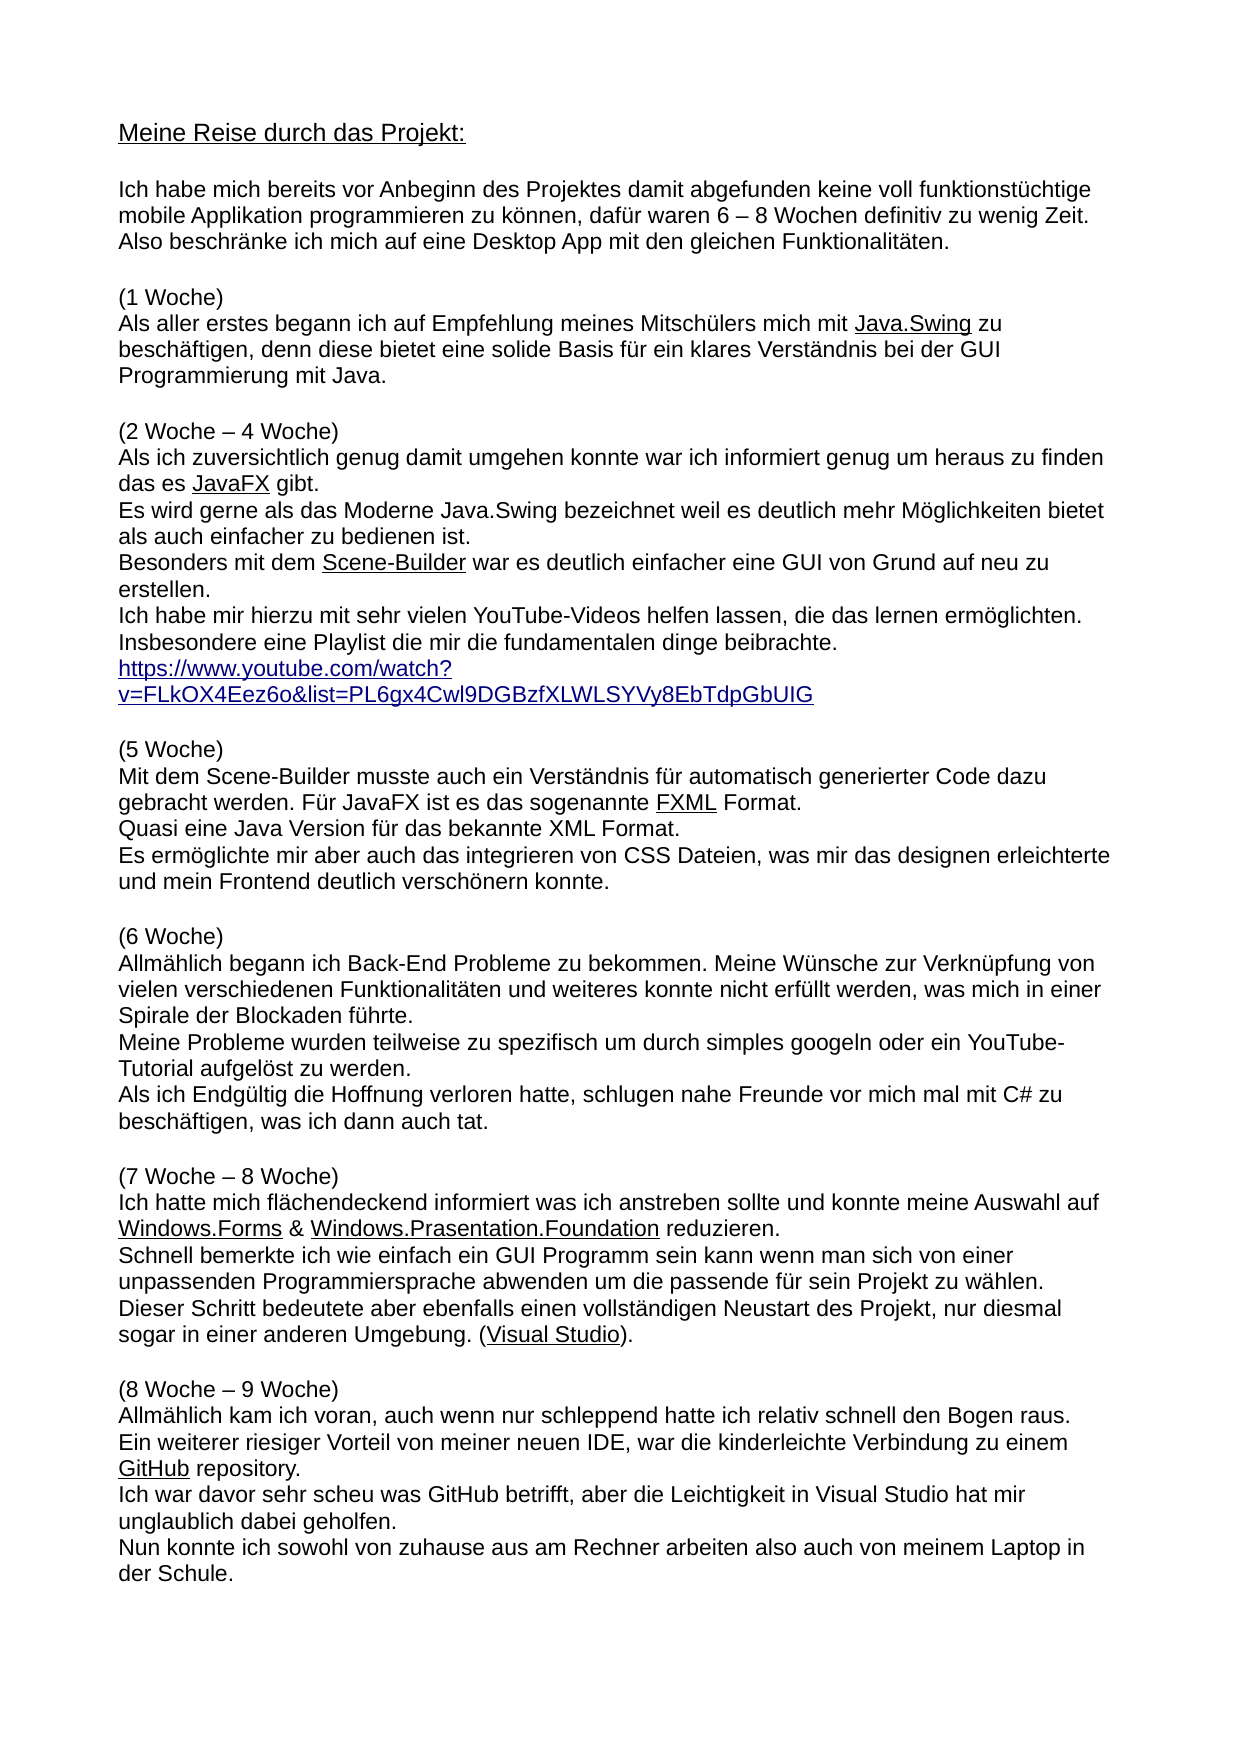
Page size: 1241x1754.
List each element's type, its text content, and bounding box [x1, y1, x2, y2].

text Meine Reise durch das Projekt: [118, 118, 1122, 147]
text (8 Woche – 9 Woche) [118, 1376, 1122, 1402]
text Es ermöglichte mir aber auch das integrieren von CSS Dateien, was mir das designen erleichterte und mein Frontend deutlich verschönern konnte. [118, 842, 1122, 894]
text Nun konnte ich sowohl von zuhause aus am Rechner arbeiten also auch von meinem Laptop in der Schule. [118, 1534, 1122, 1587]
text Als ich zuversichtlich genug damit umgehen konnte war ich informiert genug um heraus zu finden das es JavaFX gibt. [118, 444, 1122, 497]
text (2 Woche – 4 Woche) [118, 418, 1122, 444]
text Allmählich kam ich voran, auch wenn nur schleppend hatte ich relativ schnell den Bogen raus. [118, 1402, 1122, 1429]
text Es wird gerne als das Moderne Java.Swing bezeichnet weil es deutlich mehr Möglichkeiten bietet als auch einfacher zu bedienen ist. Besonders mit dem Scene-Builder war es deutlich einfacher eine GUI von Grund auf neu zu erstellen. [118, 497, 1122, 602]
text Ich habe mir hierzu mit sehr vielen YouTube-Videos helfen lassen, die das lernen ermöglichten. [118, 602, 1122, 628]
text (1 Woche) [118, 283, 1122, 310]
text Ich war davor sehr scheu was GitHub betrifft, aber die Leichtigkeit in Visual Studio hat mir unglaublich dabei geholfen. [118, 1481, 1122, 1534]
text Mit dem Scene-Builder musste auch ein Verständnis für automatisch generierter Code dazu gebracht werden. Für JavaFX ist es das sogenannte FXML Format. [118, 763, 1122, 815]
text Schnell bemerkte ich wie einfach ein GUI Programm sein kann wenn man sich von einer unpassenden Programmiersprache abwenden um die passende für sein Projekt zu wählen. Dieser Schritt bedeutete aber ebenfalls einen vollständigen Neustart des Projekt, nur diesmal sogar in einer anderen Umgebung. (Visual Studio). [118, 1242, 1122, 1347]
text https://www.youtube.com/watch?v=FLkOX4Eez6o&list=PL6gx4Cwl9DGBzfXLWLSYVy8EbTdpGbUIG [118, 655, 1122, 707]
text Als ich Endgültig die Hoffnung verloren hatte, schlugen nahe Freunde vor mich mal mit C# zu beschäftigen, was ich dann auch tat. [118, 1081, 1122, 1134]
text (6 Woche) [118, 923, 1122, 949]
text Meine Probleme wurden teilweise zu spezifisch um durch simples googeln oder ein YouTube-Tutorial aufgelöst zu werden. [118, 1028, 1122, 1081]
text (7 Woche – 8 Woche) [118, 1163, 1122, 1189]
text Ein weiterer riesiger Vorteil von meiner neuen IDE, war die kinderleichte Verbindung zu einem GitHub repository. [118, 1429, 1122, 1481]
text Als aller erstes begann ich auf Empfehlung meines Mitschülers mich mit Java.Swing zu beschäftigen, denn diese bietet eine solide Basis für ein klares Verständnis bei der GUI Programmierung mit Java. [118, 310, 1122, 389]
text Ich habe mich bereits vor Anbeginn des Projektes damit abgefunden keine voll funktionstüchtige mobile Applikation programmieren zu können, dafür waren 6 – 8 Wochen definitiv zu wenig Zeit. [118, 176, 1122, 228]
text Insbesondere eine Playlist die mir die fundamentalen dinge beibrachte. [118, 628, 1122, 655]
text Also beschränke ich mich auf eine Desktop App mit den gleichen Funktionalitäten. [118, 228, 1122, 255]
text Allmählich begann ich Back-End Probleme zu bekommen. Meine Wünsche zur Verknüpfung von vielen verschiedenen Funktionalitäten und weiteres konnte nicht erfüllt werden, was mich in einer Spirale der Blockaden führte. [118, 949, 1122, 1028]
text Ich hatte mich flächendeckend informiert was ich anstreben sollte und konnte meine Auswahl auf Windows.Forms & Windows.Prasentation.Foundation reduzieren. [118, 1189, 1122, 1242]
text (5 Woche) [118, 736, 1122, 763]
text Quasi eine Java Version für das bekannte XML Format. [118, 815, 1122, 842]
